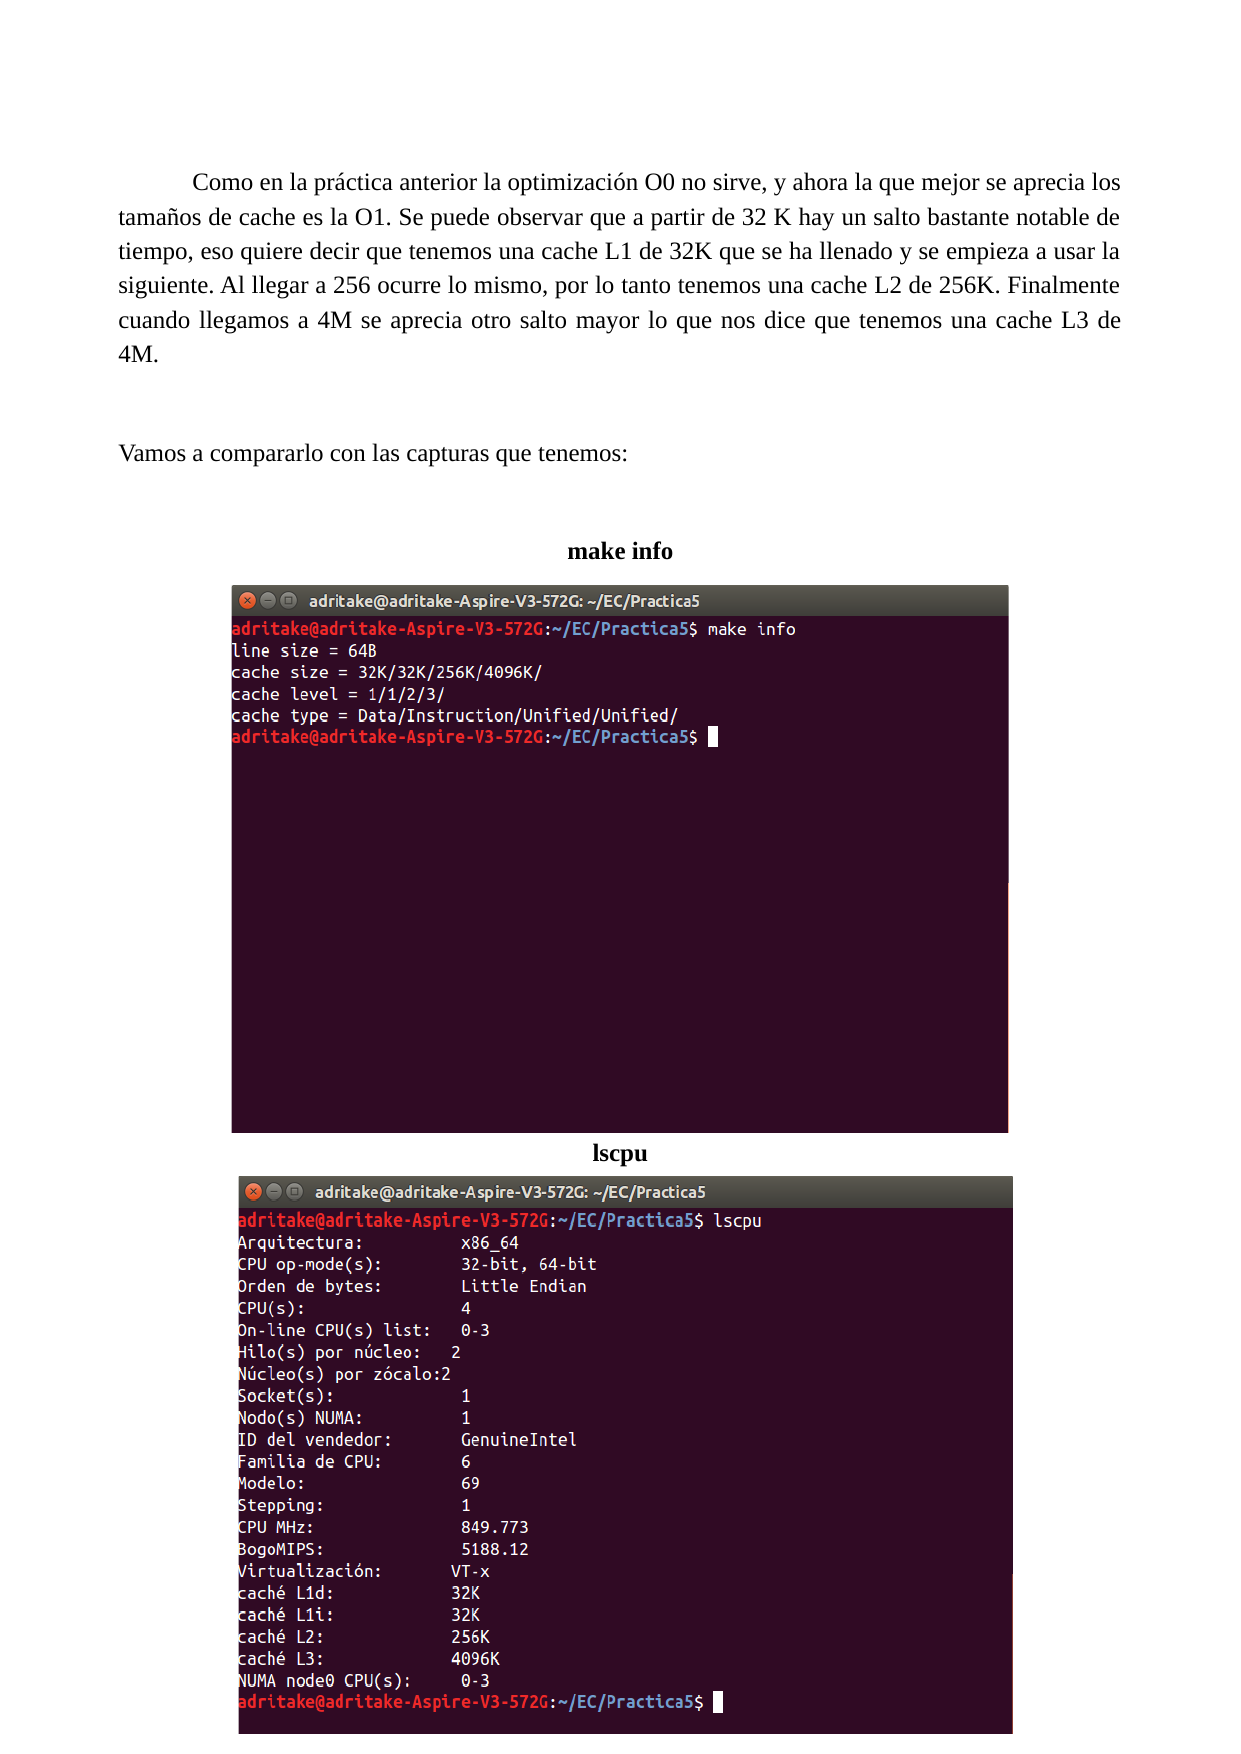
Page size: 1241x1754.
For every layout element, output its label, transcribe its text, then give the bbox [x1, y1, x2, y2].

text make info [118, 536, 1122, 564]
picture [231, 585, 1009, 1133]
text Vamos a compararlo con las capturas que tenemos: [118, 438, 1122, 466]
text lscpu [118, 585, 1122, 1167]
picture [238, 1176, 1013, 1734]
text Como en la práctica anterior la optimización O0 no sirve, y ahora la que mejor se aprecia los tamaños de cache es la O1. Se puede observar que a partir de 32 K hay un salto bastante notable de tiempo, eso quiere decir que tenemos una cache L1 de 32K que se ha llenado y se empieza a usar la siguiente. Al llegar a 256 ocurre lo mismo, por lo tanto tenemos una cache L2 de 256K. Finalmente cuando llegamos a 4M se aprecia otro salto mayor lo que nos dice que tenemos una cache L3 de 4M. [118, 167, 1122, 368]
